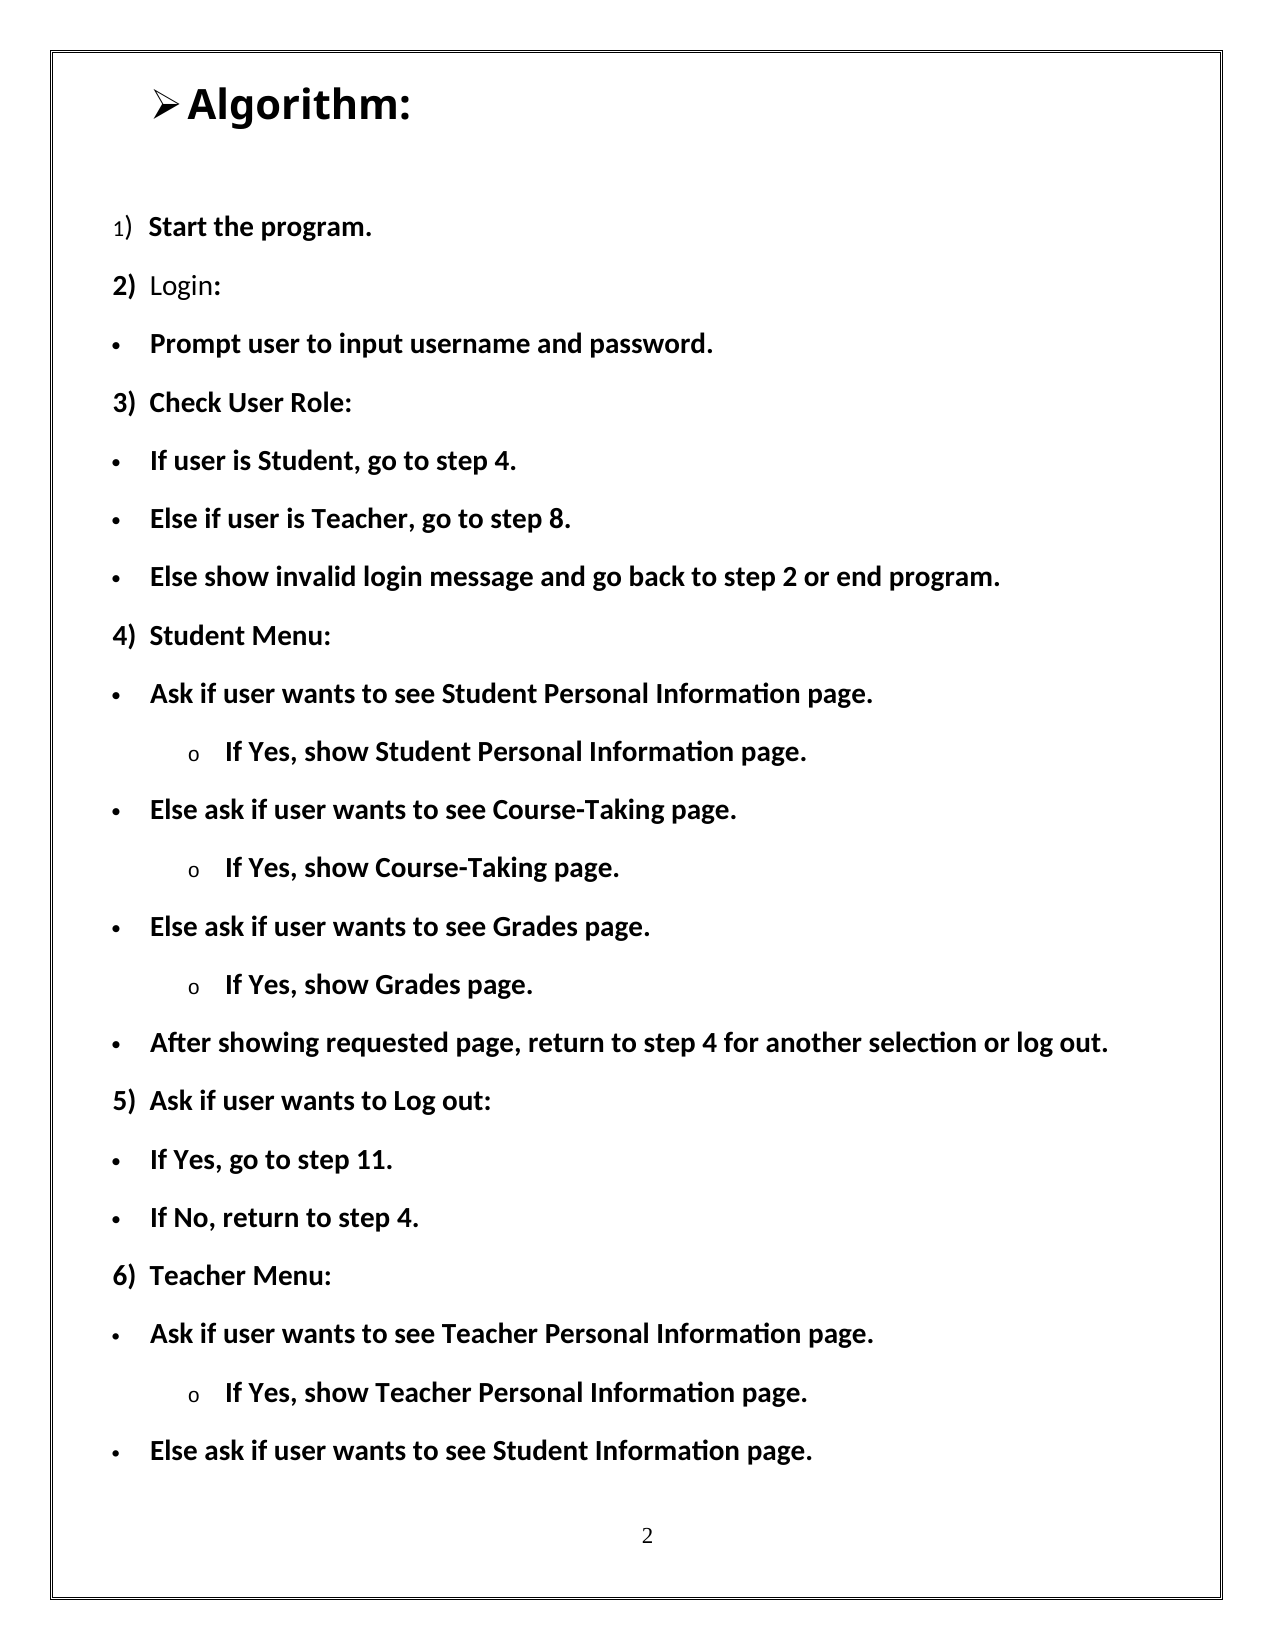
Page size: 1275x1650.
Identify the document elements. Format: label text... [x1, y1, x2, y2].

subtitle Else show invalid login message and go back to step 2 or end program. [112, 558, 1220, 594]
subtitle Else if user is Teacher, go to step 8. [112, 500, 1220, 536]
subtitle Ask if user wants to see Student Personal Information page. [112, 675, 1220, 711]
subtitle If Yes, go to step 11. [112, 1141, 1220, 1176]
subtitle Ask if user wants to see Teacher Personal Information page. [112, 1315, 1220, 1351]
subtitle After showing requested page, return to step 4 for another selection or log out. [112, 1024, 1220, 1060]
subtitle If No, return to step 4. [112, 1199, 1220, 1234]
subtitle 2) Login: [112, 267, 1220, 303]
subtitle 5) Ask if user wants to Log out: [112, 1082, 1220, 1118]
subtitle Else ask if user wants to see Course-Taking page. [112, 791, 1220, 827]
subtitle 3) Check User Role: [112, 384, 1220, 419]
subtitle If Yes, show Student Personal Information page. [187, 733, 1220, 769]
subtitle If Yes, show Teacher Personal Information page. [187, 1374, 1220, 1409]
subtitle Else ask if user wants to see Student Information page. [112, 1432, 1220, 1467]
subtitle 4) Student Menu: [112, 617, 1220, 652]
subtitle Prompt user to input username and password. [112, 326, 1220, 361]
subtitle Else ask if user wants to see Grades page. [112, 908, 1220, 943]
subtitle Algorithm: [150, 75, 1220, 132]
subtitle If Yes, show Grades page. [187, 966, 1220, 1002]
subtitle If user is Student, go to step 4. [112, 442, 1220, 478]
subtitle If Yes, show Course-Taking page. [187, 849, 1220, 885]
subtitle 1) Start the program. [112, 205, 1220, 245]
subtitle 6) Teacher Menu: [112, 1257, 1220, 1293]
